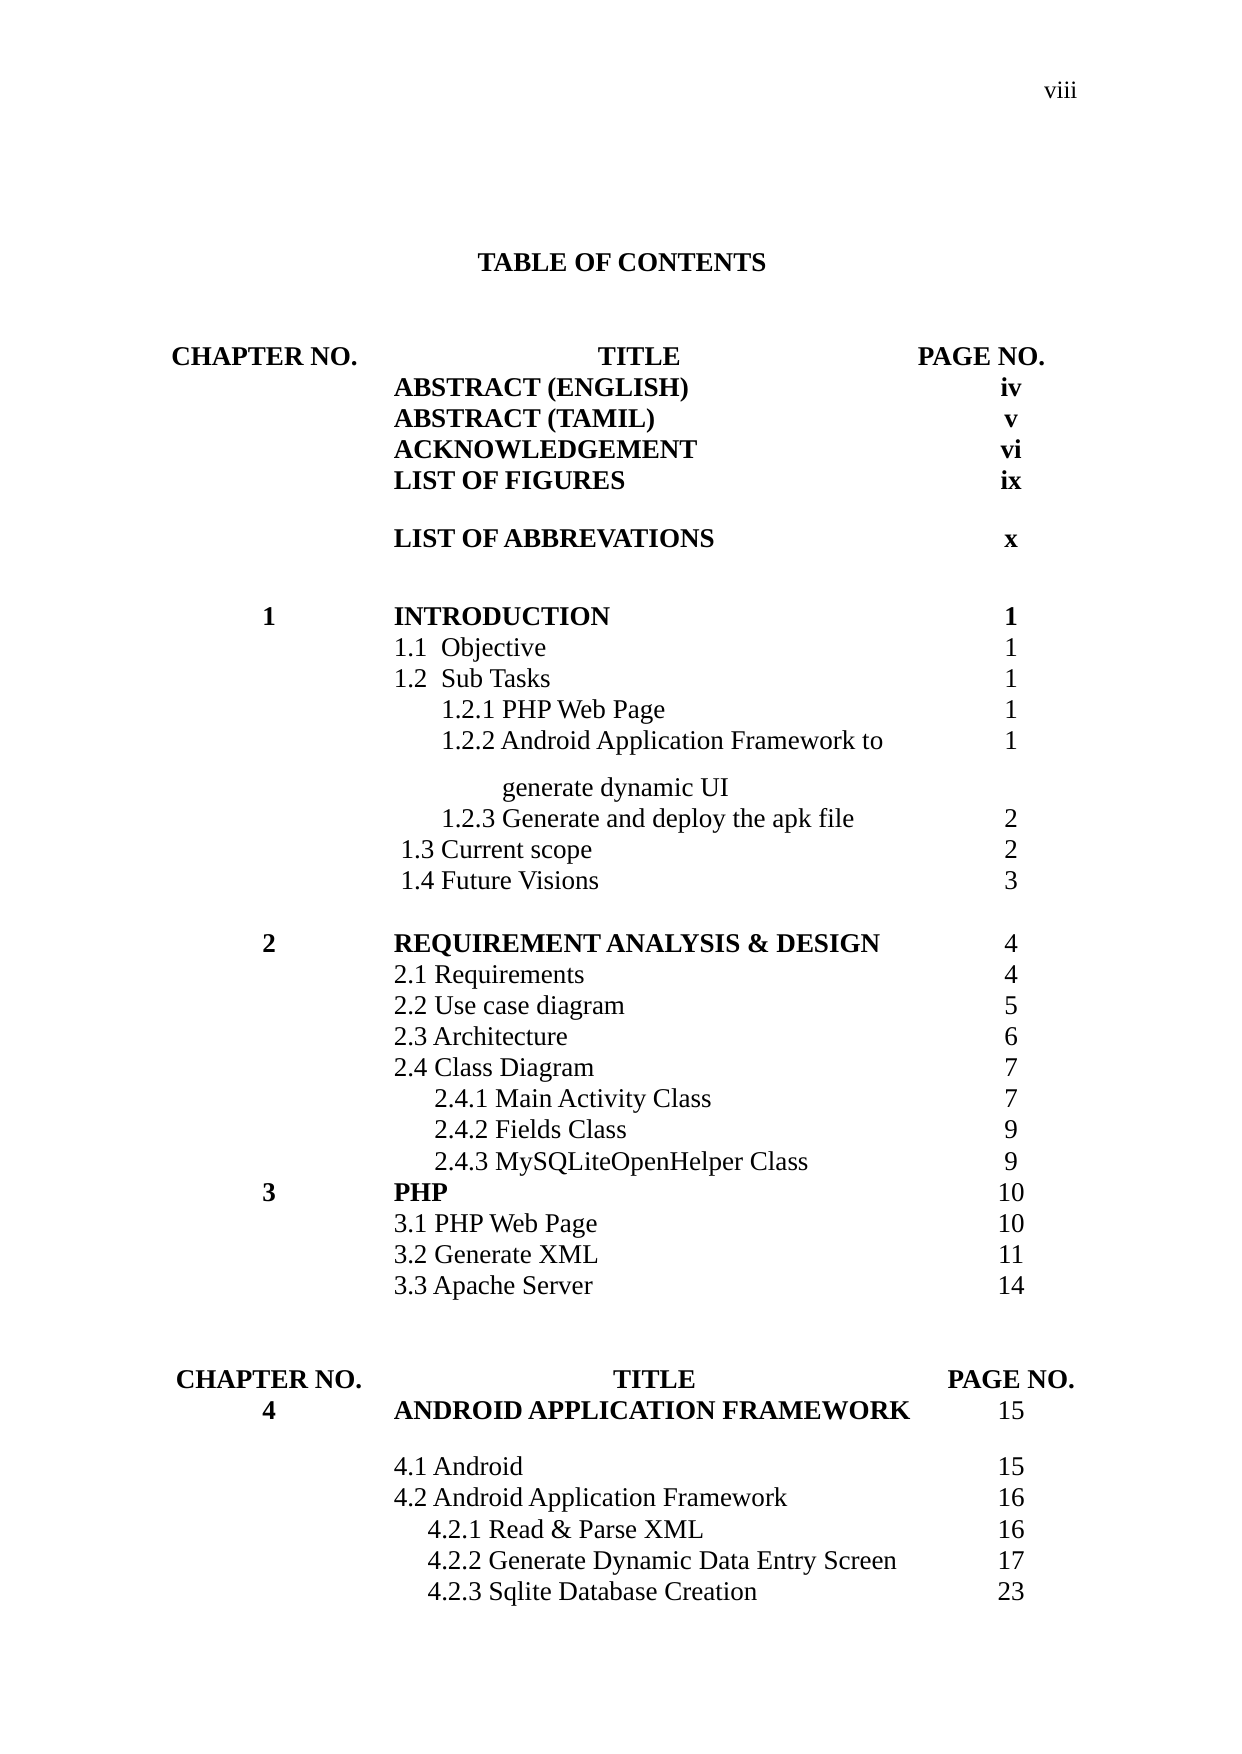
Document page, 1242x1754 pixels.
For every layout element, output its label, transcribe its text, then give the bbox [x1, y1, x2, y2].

table_cell 5 [926, 989, 1096, 1020]
table_cell 17 [926, 1544, 1096, 1575]
table_cell [382, 1300, 926, 1332]
table_cell 4.2.3 Sqlite Database Creation [382, 1575, 926, 1606]
table_cell 15 [926, 1450, 1096, 1482]
table_cell 2.1 Requirements [382, 958, 926, 989]
table_cell [926, 896, 1096, 927]
table_cell [155, 464, 382, 522]
table_cell [926, 1300, 1096, 1332]
table_cell [155, 1482, 382, 1513]
table_cell 11 [926, 1238, 1096, 1269]
table_cell [155, 1145, 382, 1176]
table_cell 1.1 Objective [382, 631, 926, 662]
table_cell LIST OF ABBREVATIONS [382, 522, 926, 600]
table_cell [155, 433, 382, 464]
table_cell x [926, 522, 1096, 600]
table_cell 2 [926, 833, 1096, 864]
table_cell 1.3 Current scope [382, 833, 926, 864]
table_cell 1.2 Sub Tasks [382, 662, 926, 693]
table_cell [155, 402, 382, 433]
table_cell LIST OF FIGURES [382, 464, 926, 522]
table_cell 1.2.2 Android Application Framework to generate dynamic UI [382, 724, 926, 802]
table_cell [155, 1083, 382, 1113]
table_cell 7 [926, 1083, 1096, 1113]
table_cell ix [926, 464, 1096, 522]
table_cell 1 [926, 631, 1096, 662]
table_cell 3 [155, 1176, 382, 1207]
table_cell [155, 1207, 382, 1238]
table_cell 3.3 Apache Server [382, 1269, 926, 1300]
table_header [1058, 340, 1096, 371]
text TABLE OF CONTENTS [167, 246, 1077, 278]
table_cell [155, 1513, 382, 1544]
table_cell 2 [155, 927, 382, 958]
table_cell 9 [926, 1114, 1096, 1145]
table_cell 4.1 Android [382, 1450, 926, 1482]
table_cell vi [926, 433, 1096, 464]
table_cell 1 [926, 662, 1096, 693]
table_cell [155, 833, 382, 864]
table_cell 2.2 Use case diagram [382, 989, 926, 1020]
table_cell [382, 1332, 926, 1363]
table_cell 1 [926, 600, 1096, 631]
table_cell [155, 1450, 382, 1482]
table_cell 1.4 Future Visions [382, 864, 926, 896]
table_cell REQUIREMENT ANALYSIS & DESIGN [382, 927, 926, 958]
table_cell [155, 1544, 382, 1575]
table_cell 2.4.3 MySQLiteOpenHelper Class [382, 1145, 926, 1176]
table_cell INTRODUCTION [382, 600, 926, 631]
table_cell iv [926, 371, 1096, 402]
table_cell 1 [155, 600, 382, 631]
table_cell 3.1 PHP Web Page [382, 1207, 926, 1238]
table_cell PAGE NO. [926, 1363, 1096, 1394]
table_cell 1 [926, 724, 1096, 802]
table_cell [155, 724, 382, 802]
table_header PAGE NO. [905, 340, 1058, 371]
table_cell 1 [926, 693, 1096, 724]
table_cell 10 [926, 1176, 1096, 1207]
table_cell 2.3 Architecture [382, 1020, 926, 1051]
table_cell v [926, 402, 1096, 433]
table_cell 9 [926, 1145, 1096, 1176]
table_cell 1.2.3 Generate and deploy the apk file [382, 802, 926, 833]
table_cell [155, 1020, 382, 1051]
table_cell 16 [926, 1482, 1096, 1513]
table_cell 23 [926, 1575, 1096, 1606]
table_cell [155, 631, 382, 662]
table_cell ACKNOWLEDGEMENT [382, 433, 926, 464]
table_cell [155, 1238, 382, 1269]
table_cell 4.2.1 Read & Parse XML [382, 1513, 926, 1544]
table_cell [382, 896, 926, 927]
table_cell [155, 522, 382, 600]
table_cell [155, 1300, 382, 1332]
table_cell 2.4.1 Main Activity Class [382, 1083, 926, 1113]
table_cell TITLE [382, 1363, 926, 1394]
table_cell 4 [155, 1394, 382, 1450]
table_cell [155, 1051, 382, 1082]
table_cell [155, 896, 382, 927]
table_cell [155, 371, 382, 402]
table_cell 10 [926, 1207, 1096, 1238]
table_cell 1.2.1 PHP Web Page [382, 693, 926, 724]
table_cell 2.4 Class Diagram [382, 1051, 926, 1082]
table_cell [155, 989, 382, 1020]
table_cell [155, 958, 382, 989]
table_cell 15 [926, 1394, 1096, 1450]
table_cell ABSTRACT (ENGLISH) [382, 371, 926, 402]
table_cell [155, 1332, 382, 1363]
table_cell ANDROID APPLICATION FRAMEWORK [382, 1394, 926, 1450]
table_cell [155, 1114, 382, 1145]
table_cell [155, 1575, 382, 1606]
table_cell [155, 693, 382, 724]
table_cell [155, 802, 382, 833]
table_cell ABSTRACT (TAMIL) [382, 402, 926, 433]
table_cell 14 [926, 1269, 1096, 1300]
table_cell [155, 662, 382, 693]
table_cell [926, 1332, 1096, 1363]
table_cell 6 [926, 1020, 1096, 1051]
table_cell 4.2 Android Application Framework [382, 1482, 926, 1513]
table_cell 7 [926, 1051, 1096, 1082]
table_cell 4.2.2 Generate Dynamic Data Entry Screen [382, 1544, 926, 1575]
table_cell [155, 864, 382, 896]
table_cell 16 [926, 1513, 1096, 1544]
table_cell [155, 1269, 382, 1300]
table_cell PHP [382, 1176, 926, 1207]
table_cell 3 [926, 864, 1096, 896]
table_cell 2 [926, 802, 1096, 833]
table_cell 2.4.2 Fields Class [382, 1114, 926, 1145]
table_header CHAPTER NO. [155, 340, 373, 371]
table_cell 4 [926, 958, 1096, 989]
table_cell 4 [926, 927, 1096, 958]
table_cell 3.2 Generate XML [382, 1238, 926, 1269]
table_header TITLE [373, 340, 905, 371]
table_cell CHAPTER NO. [155, 1363, 382, 1394]
